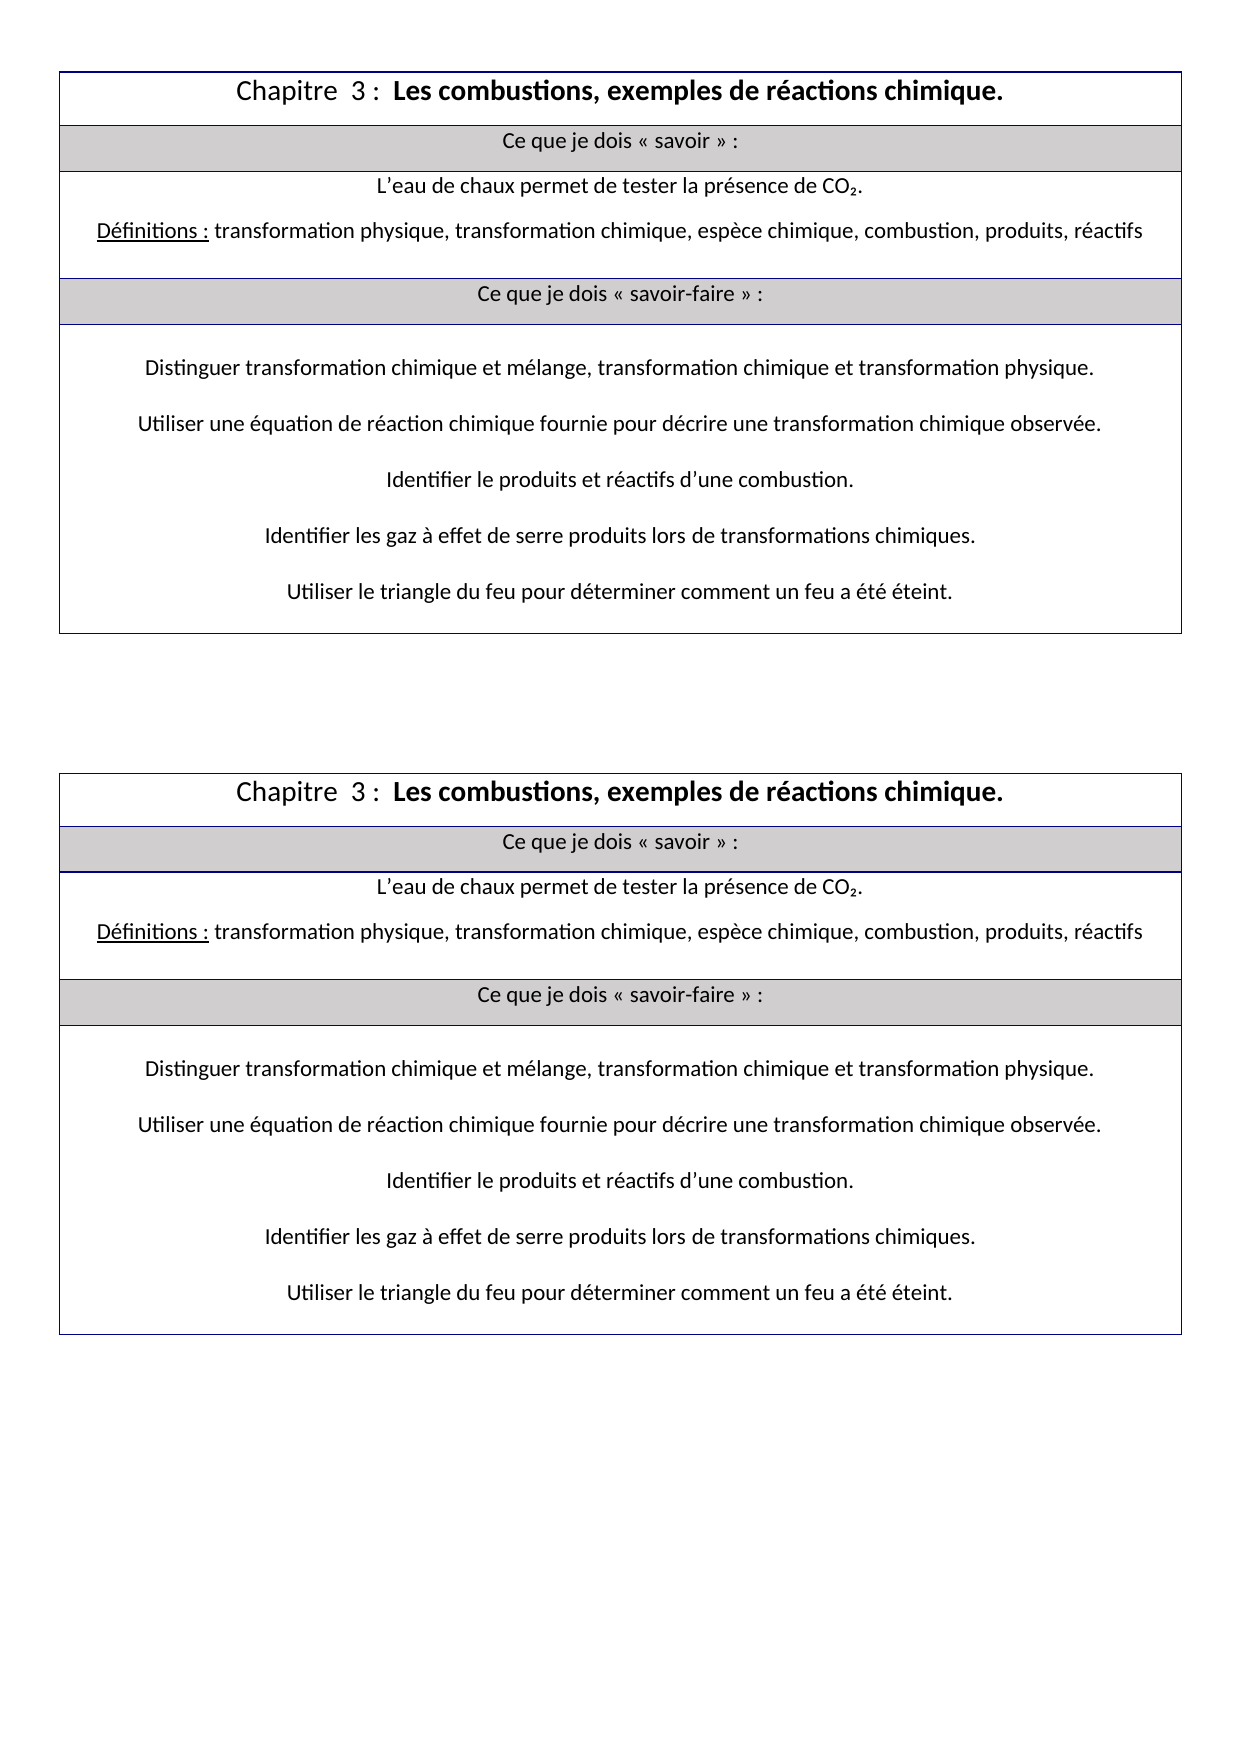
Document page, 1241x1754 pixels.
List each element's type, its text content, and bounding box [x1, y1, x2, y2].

table_cell Ce que je dois « savoir » : [60, 126, 1181, 171]
table_cell Ce que je dois « savoir-faire » : [60, 279, 1181, 324]
table_cell Distinguer transformation chimique et mélange, transformation chimique et transformation physique. Utiliser une équation de réaction chimique fournie pour décrire une transformation chimique observée. Identifier le produits et réactifs d’une combustion. Identifier les gaz à effet de serre produits lors de transformations chimiques. Utiliser le triangle du feu pour déterminer comment un feu a été éteint. [60, 1026, 1181, 1334]
table_cell L’eau de chaux permet de tester la présence de CO₂. Définitions : transformation physique, transformation chimique, espèce chimique, combustion, produits, réactifs [60, 172, 1181, 278]
table_cell L’eau de chaux permet de tester la présence de CO₂. Définitions : transformation physique, transformation chimique, espèce chimique, combustion, produits, réactifs [60, 873, 1181, 979]
table_header Chapitre 3 : Les combustions, exemples de réactions chimique. [60, 774, 1181, 826]
table_cell Distinguer transformation chimique et mélange, transformation chimique et transformation physique. Utiliser une équation de réaction chimique fournie pour décrire une transformation chimique observée. Identifier le produits et réactifs d’une combustion. Identifier les gaz à effet de serre produits lors de transformations chimiques. Utiliser le triangle du feu pour déterminer comment un feu a été éteint. [60, 325, 1181, 633]
table_header Chapitre 3 : Les combustions, exemples de réactions chimique. [60, 73, 1181, 125]
table_cell Ce que je dois « savoir-faire » : [60, 980, 1181, 1025]
table_cell Ce que je dois « savoir » : [60, 827, 1181, 871]
